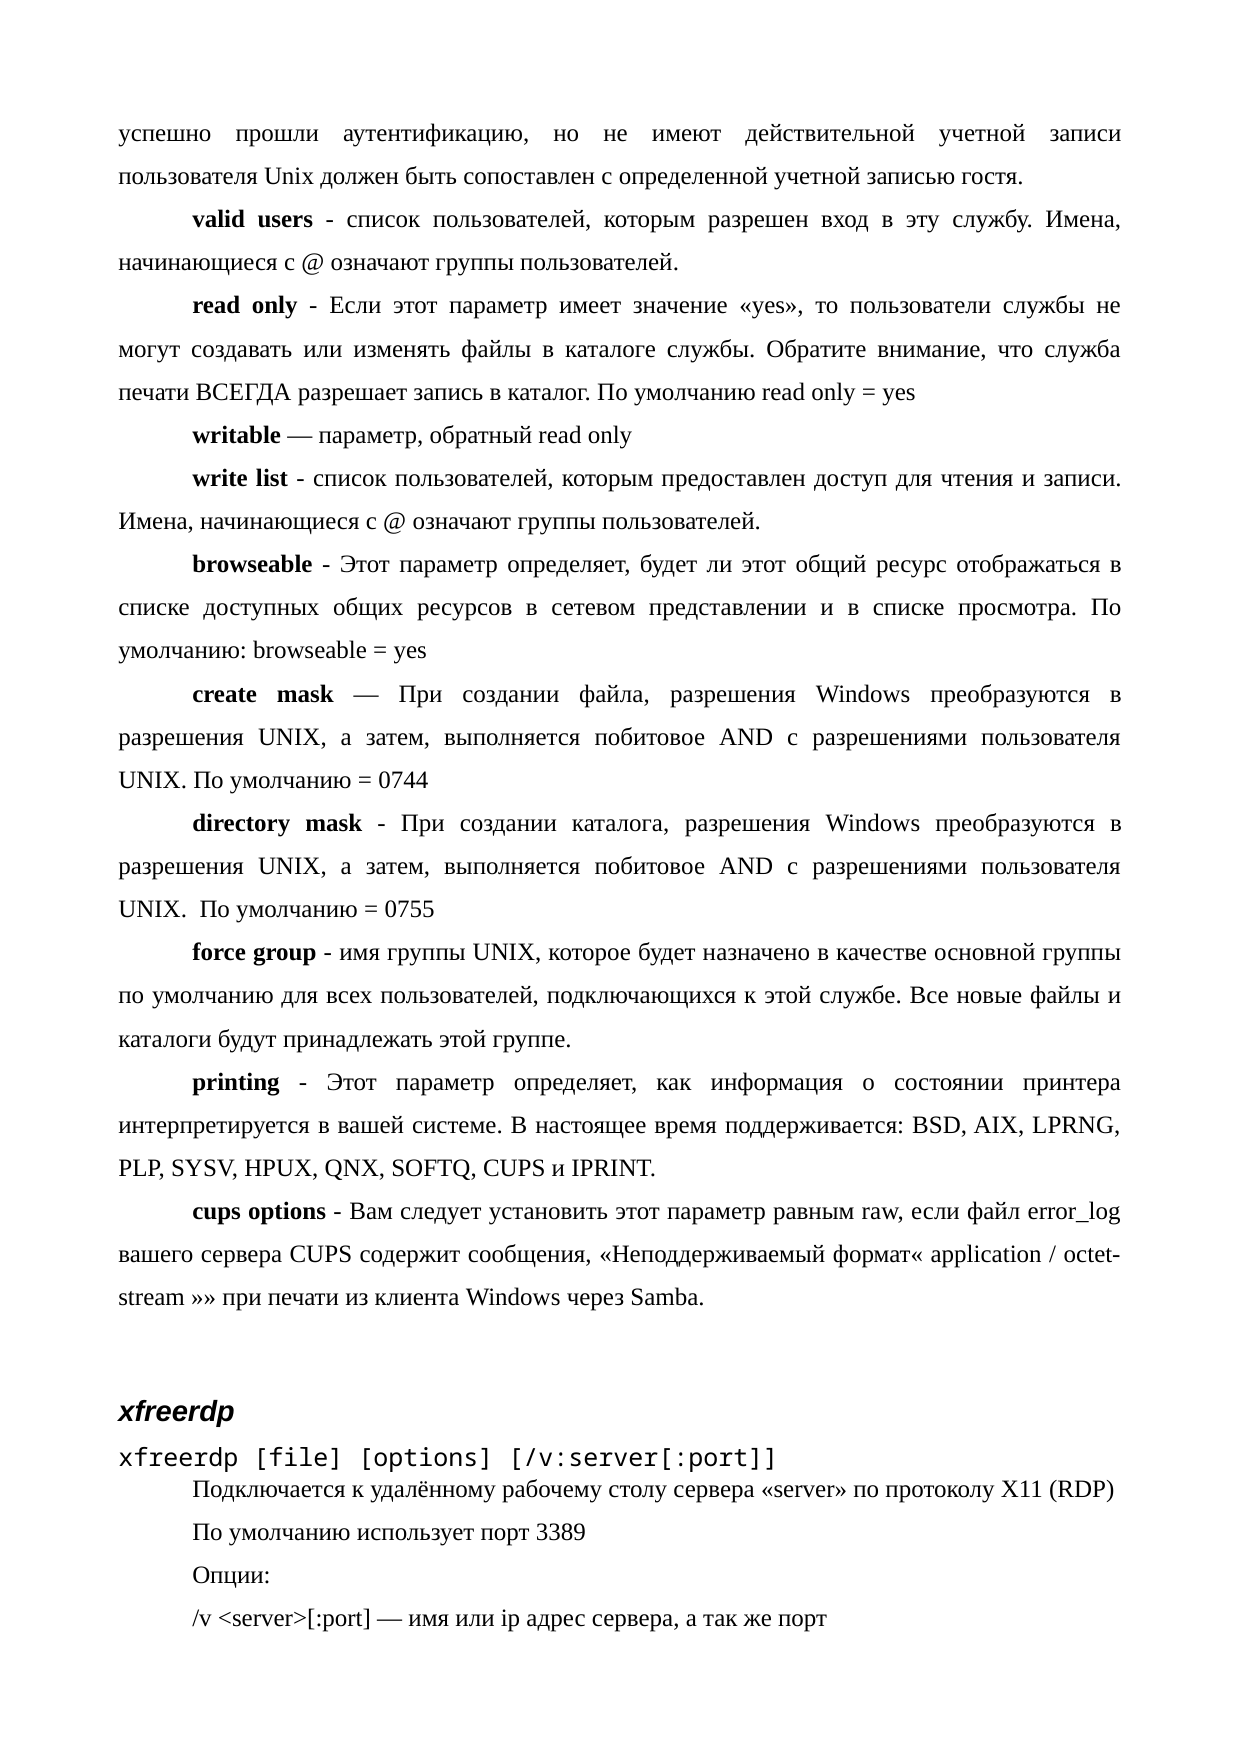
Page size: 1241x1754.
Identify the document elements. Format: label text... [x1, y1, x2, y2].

text valid users - список пользователей, которым разрешен вход в эту службу. Имена, начинающиеся с @ означают группы пользователей. [118, 204, 1122, 276]
text directory mask - При создании каталога, разрешения Windows преобразуются в разрешения UNIX, а затем, выполняется побитовое AND с разрешениями пользователя UNIX. По умолчанию = 0755 [118, 808, 1122, 923]
text create mask — При создании файла, разрешения Windows преобразуются в разрешения UNIX, а затем, выполняется побитовое AND с разрешениями пользователя UNIX. По умолчанию = 0744 [118, 679, 1122, 794]
text Подключается к удалённому рабочему столу сервера «server» по протоколу X11 (RDP) [118, 1474, 1122, 1503]
text force group - имя группы UNIX, которое будет назначено в качестве основной группы по умолчанию для всех пользователей, подключающихся к этой службе. Все новые файлы и каталоги будут принадлежать этой группе. [118, 937, 1122, 1052]
text успешно прошли аутентификацию, но не имеют действительной учетной записи пользователя Unix должен быть сопоставлен с определенной учетной записью гостя. [118, 118, 1122, 190]
text Опции: [118, 1560, 1122, 1589]
text write list - список пользователей, которым предоставлен доступ для чтения и записи. Имена, начинающиеся с @ означают группы пользователей. [118, 463, 1122, 535]
text read only - Если этот параметр имеет значение «yes», то пользователи службы не могут создавать или изменять файлы в каталоге службы. Обратите внимание, что служба печати ВСЕГДА разрешает запись в каталог. По умолчанию read only = yes [118, 291, 1122, 406]
text printing - Этот параметр определяет, как информация о состоянии принтера интерпретируется в вашей системе. В настоящее время поддерживается: BSD, AIX, LPRNG, PLP, SYSV, HPUX, QNX, SOFTQ, CUPS и IPRINT. [118, 1067, 1122, 1182]
text writable — параметр, обратный read only [118, 420, 1122, 449]
text По умолчанию использует порт 3389 [118, 1517, 1122, 1546]
text browseable - Этот параметр определяет, будет ли этот общий ресурс отображаться в списке доступных общих ресурсов в сетевом представлении и в списке просмотра. По умолчанию: browseable = yes [118, 549, 1122, 664]
text cups options - Вам следует установить этот параметр равным raw, если файл error_log вашего сервера CUPS содержит сообщения, «Неподдерживаемый формат« application / octet-stream »» при печати из клиента Windows через Samba. [118, 1196, 1122, 1311]
text xfreerdp [file] [options] [/v:server[:port]] [118, 1440, 1122, 1474]
text /v <server>[:port] — имя или ip адрес сервера, а так же порт [118, 1603, 1122, 1632]
subtitle xfreerdp [118, 1394, 1122, 1427]
